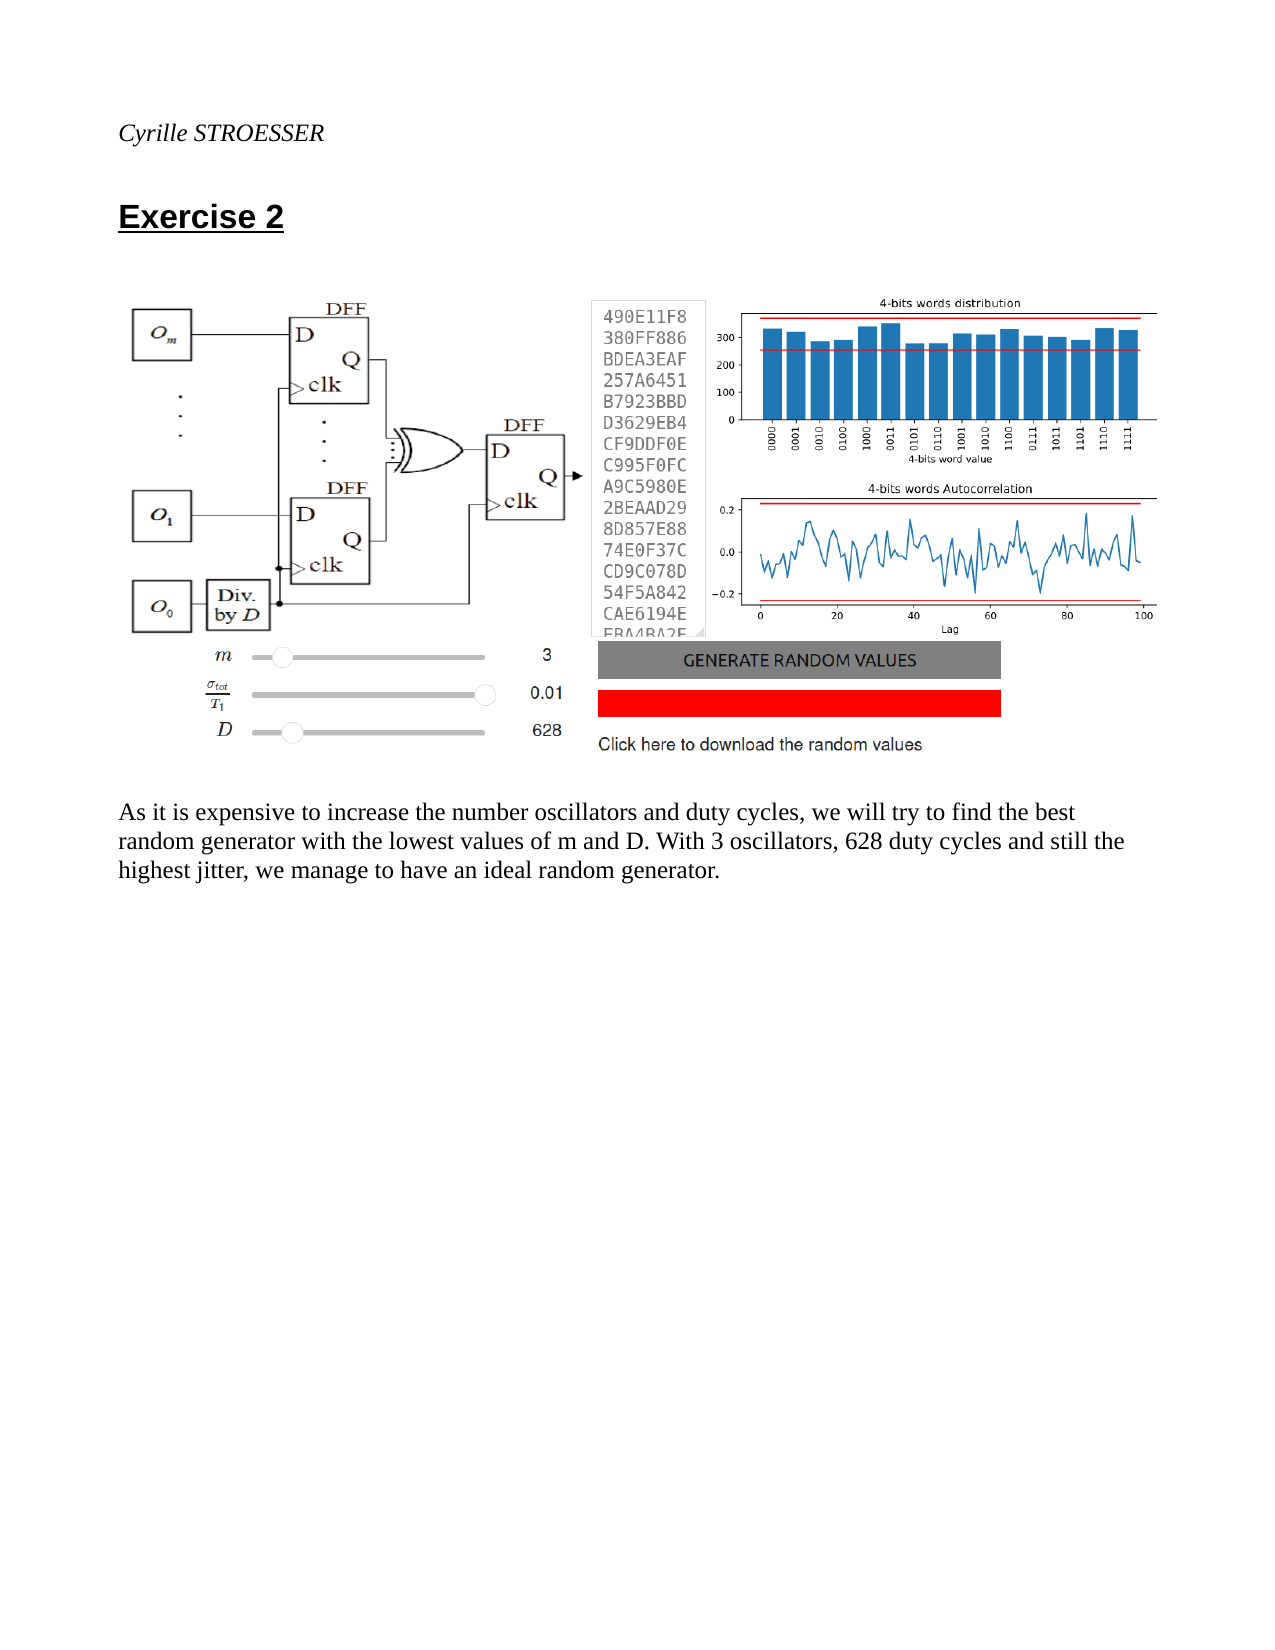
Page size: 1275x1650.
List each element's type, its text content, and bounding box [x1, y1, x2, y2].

picture [118, 271, 1157, 769]
subtitle Exercise 2 [118, 197, 1157, 236]
text As it is expensive to increase the number oscillators and duty cycles, we will try to find the best random generator with the lowest values of m and D. With 3 oscillators, 628 duty cycles and still the highest jitter, we manage to have an ideal random generator. [118, 797, 1157, 884]
